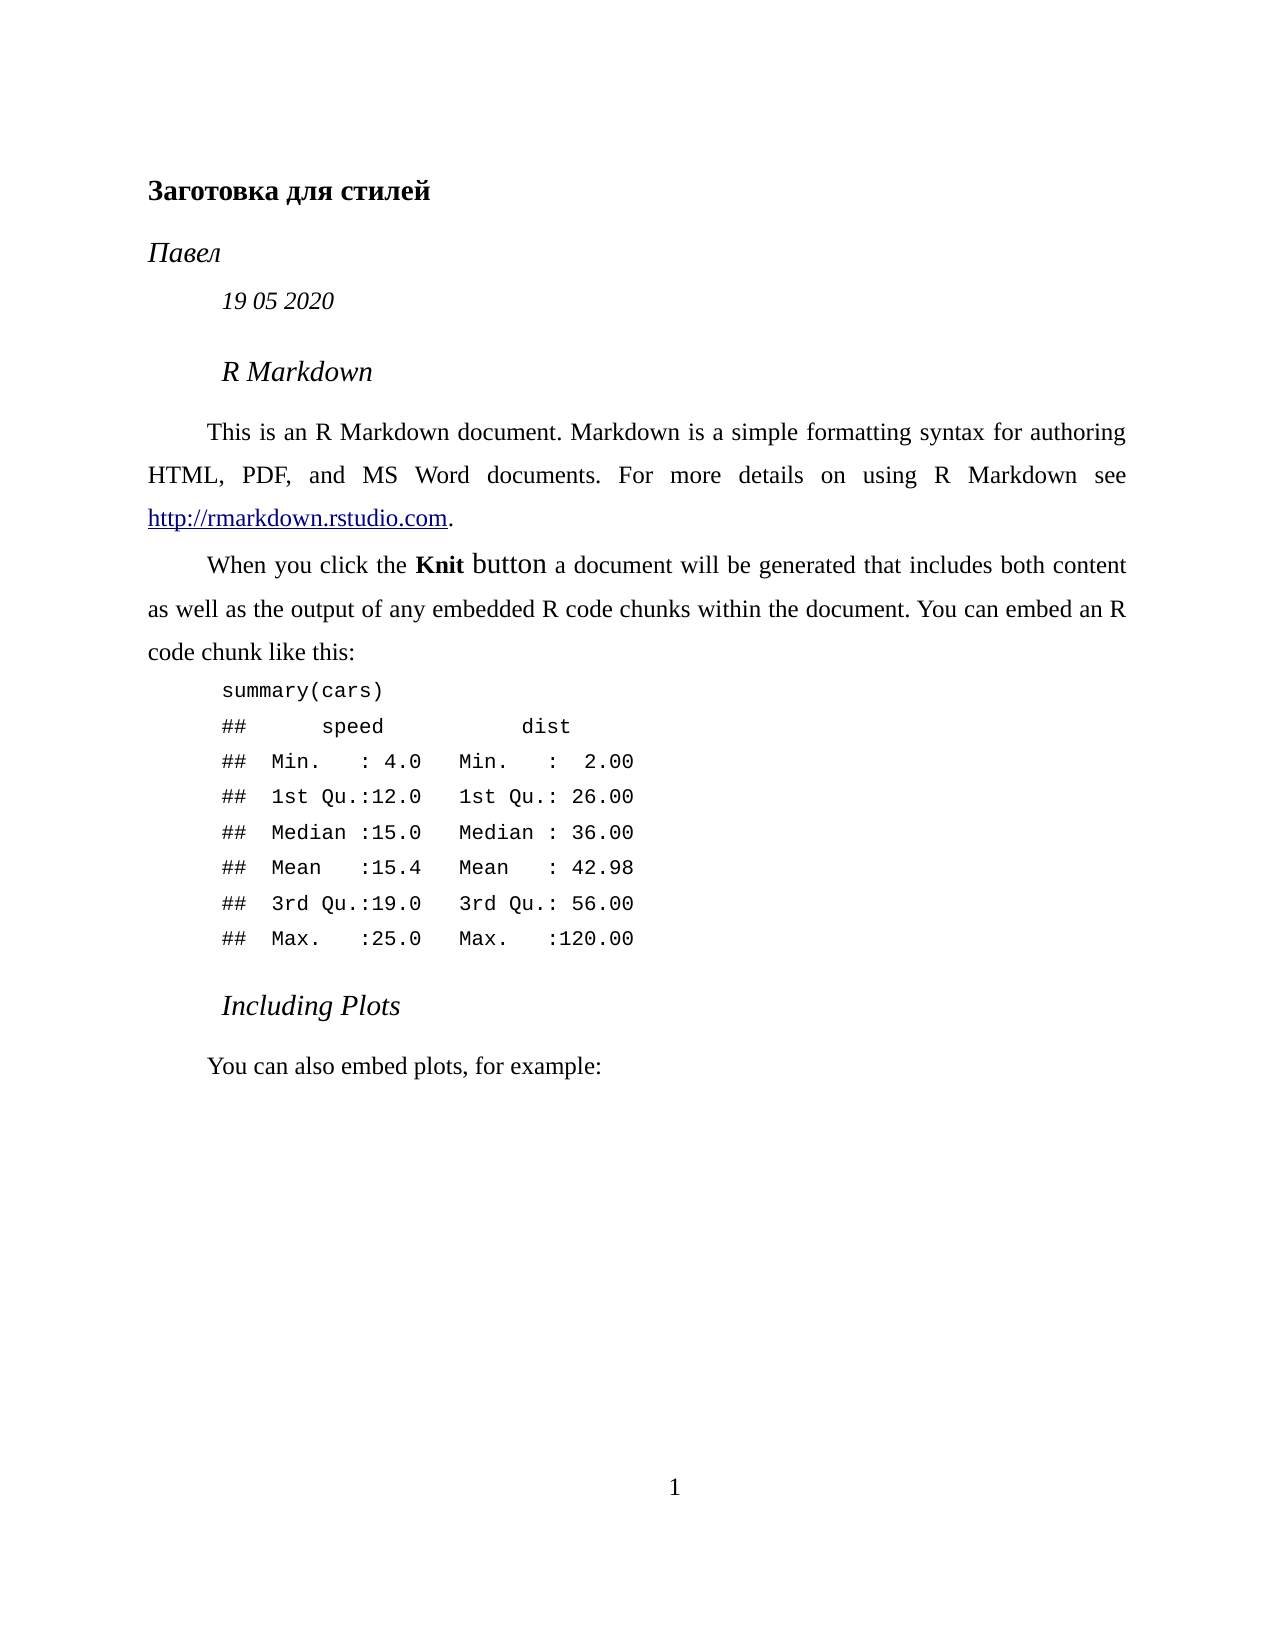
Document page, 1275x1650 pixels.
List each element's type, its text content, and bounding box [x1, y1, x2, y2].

subtitle Including Plots [148, 988, 1127, 1022]
text This is an R Markdown document. Markdown is a simple formatting syntax for authoring HTML, PDF, and MS Word documents. For more details on using R Markdown see http://rmarkdown.rstudio.com. [148, 417, 1127, 532]
text ## speed dist [148, 716, 1127, 739]
title Заготовка для стилей [148, 173, 1127, 206]
text ## Mean :15.4 Mean : 42.98 [148, 857, 1127, 881]
text ## Median :15.0 Median : 36.00 [148, 822, 1127, 846]
text Павел [148, 235, 1127, 269]
text ## Min. : 4.0 Min. : 2.00 [148, 751, 1127, 775]
text When you click the Knit button a document will be generated that includes both content as well as the output of any embedded R code chunks within the document. You can embed an R code chunk like this: [148, 546, 1127, 666]
text ## Max. :25.0 Max. :120.00 [148, 928, 1127, 952]
text ## 1st Qu.:12.0 1st Qu.: 26.00 [148, 786, 1127, 810]
text summary(cars) [148, 680, 1127, 704]
text 19 05 2020 [148, 286, 1127, 314]
text ## 3rd Qu.:19.0 3rd Qu.: 56.00 [148, 893, 1127, 916]
text You can also embed plots, for example: [148, 1051, 1127, 1080]
subtitle R Markdown [148, 354, 1127, 387]
